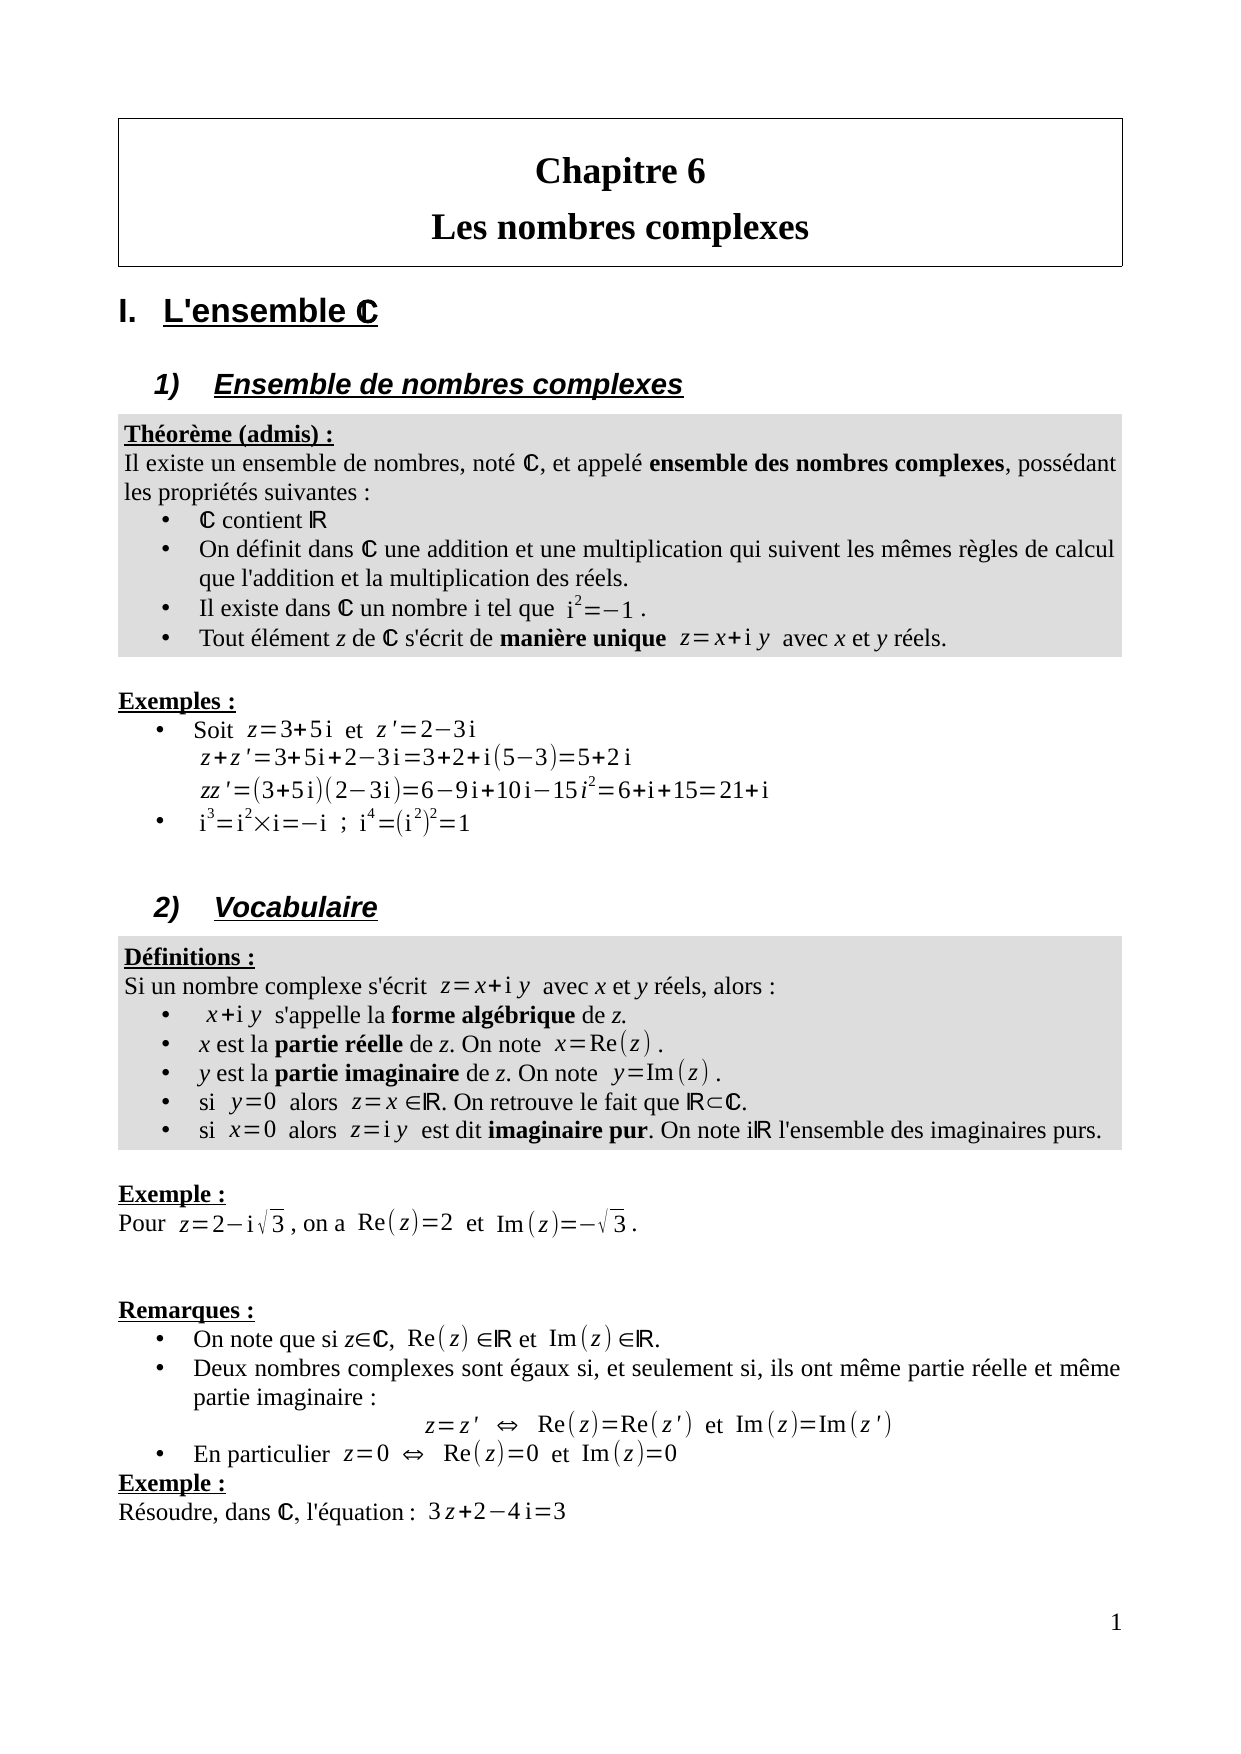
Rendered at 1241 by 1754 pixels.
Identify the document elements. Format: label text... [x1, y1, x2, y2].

list ⇔ et [156, 1411, 1122, 1439]
subtitle Vocabulaire [153, 890, 1122, 924]
text Exemple : [118, 1468, 1122, 1497]
text Exemple : [118, 1179, 1122, 1207]
text Exemples : [118, 686, 1122, 715]
list ; [156, 804, 1122, 837]
list Deux nombres complexes sont égaux si, et seulement si, ils ont même partie réelle et même partie imaginaire : [156, 1353, 1122, 1411]
list On note que si z∈ℂ, ∈ℝ et ∈ℝ. [156, 1324, 1122, 1353]
text Résoudre, dans ℂ, l'équation : [118, 1497, 1122, 1526]
table_header Définitions : Si un nombre complexe s'écrit avec x et y réels, alors : s'appelle la forme algébrique de z. x est la partie réelle de z. On note . y est la partie imaginaire de z. On note . si alors ∈ℝ. On retrouve le fait que ℝ⊂ℂ. si alors est dit imaginaire pur. On note iℝ l'ensemble des imaginaires purs. [118, 936, 1122, 1150]
list Soit et [156, 715, 1122, 744]
subtitle L'ensemble ℂ [118, 291, 1122, 330]
text Remarques : [118, 1296, 1122, 1324]
list En particulier ⇔ et [156, 1439, 1122, 1468]
table_header Chapitre 6 Les nombres complexes [119, 119, 1122, 266]
table_header Théorème (admis) : Il existe un ensemble de nombres, noté ℂ, et appelé ensemble des nombres complexes, possédant les propriétés suivantes : ℂ contient ℝ On définit dans ℂ une addition et une multiplication qui suivent les mêmes règles de calcul que l'addition et la multiplication des réels. Il existe dans ℂ un nombre i tel que . Tout élément z de ℂ s'écrit de manière unique avec x et y réels. [118, 414, 1122, 657]
subtitle Ensemble de nombres complexes [153, 367, 1122, 401]
text Pour , on a et . [118, 1207, 1122, 1238]
